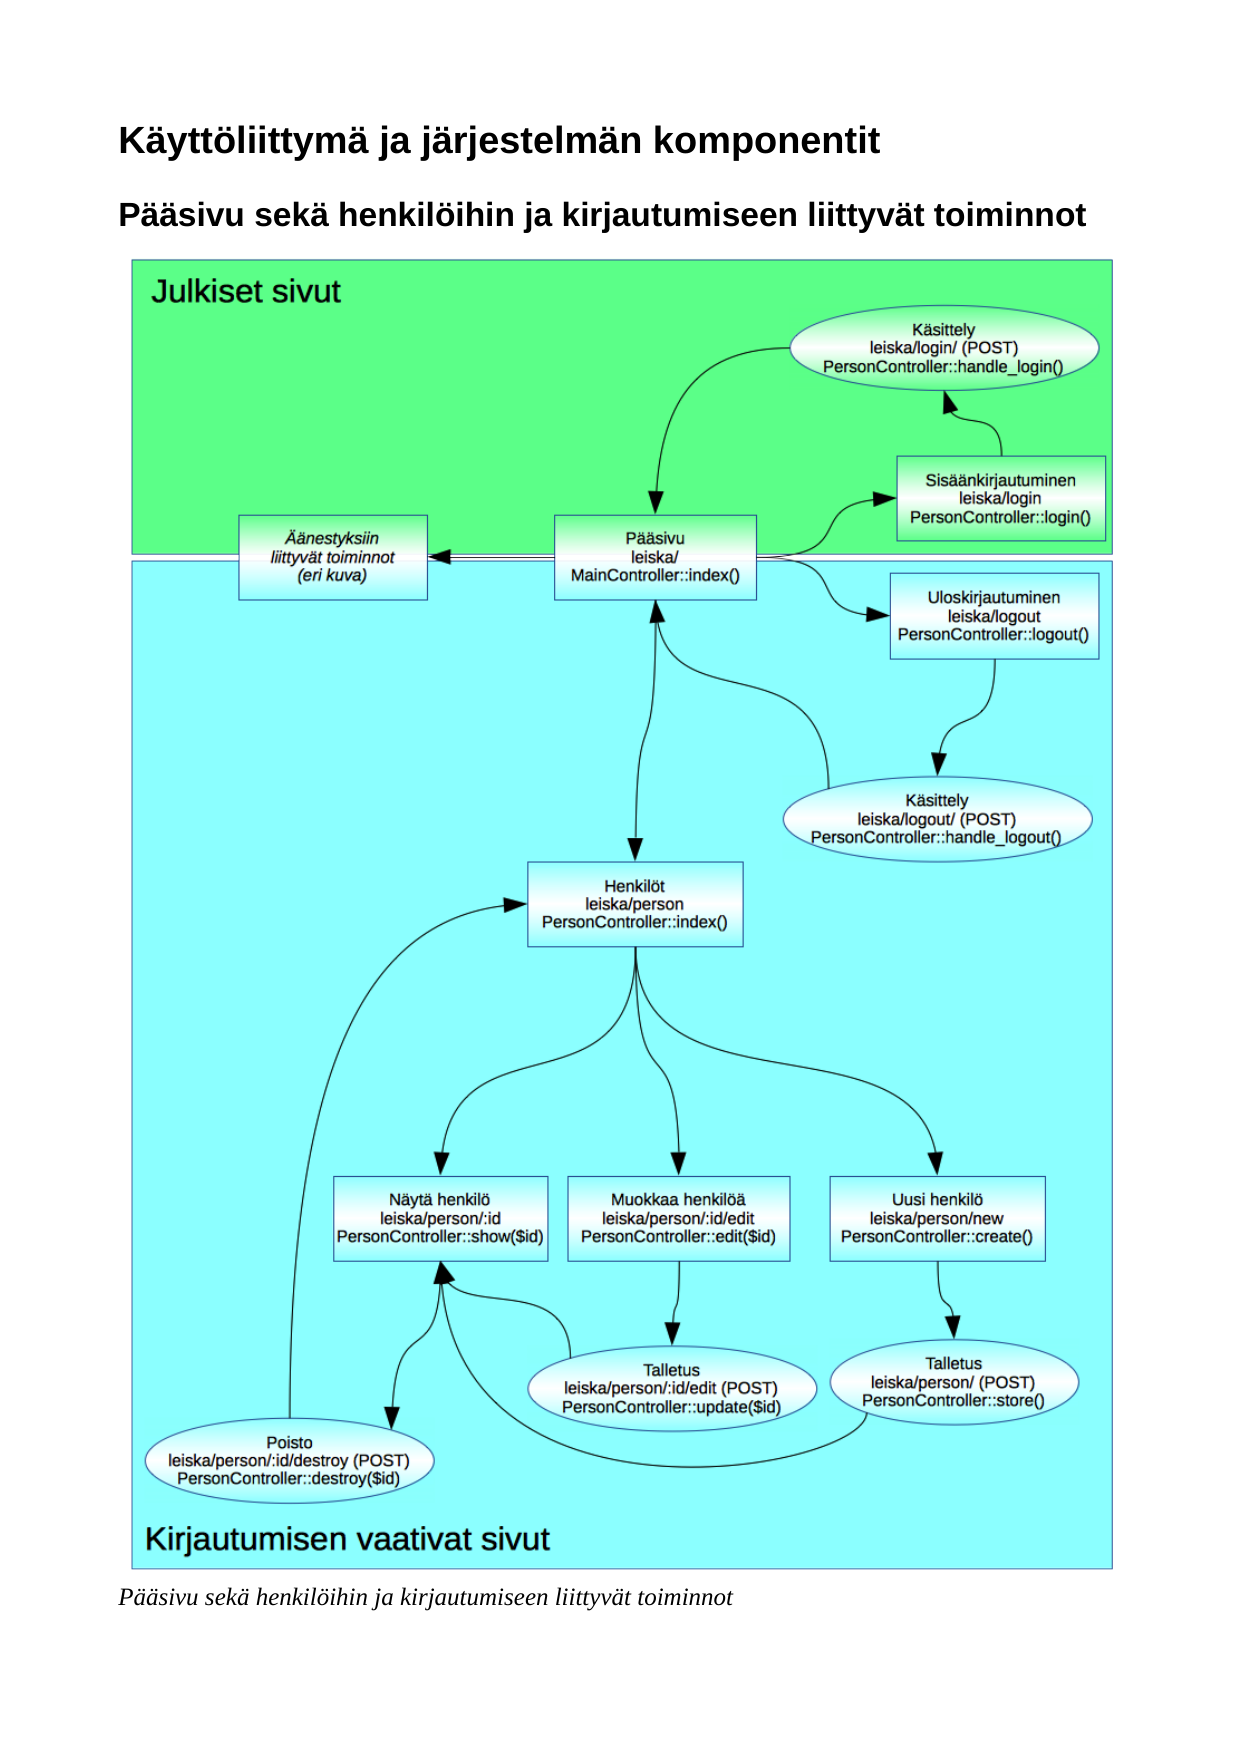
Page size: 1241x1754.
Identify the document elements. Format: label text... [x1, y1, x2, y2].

text Pääsivu sekä henkilöihin ja kirjautumiseen liittyvät toiminnot [118, 1583, 1122, 1611]
subtitle Pääsivu sekä henkilöihin ja kirjautumiseen liittyvät toiminnot [118, 195, 1122, 234]
subtitle Käyttöliittymä ja järjestelmän komponentit [118, 118, 1122, 162]
picture [118, 246, 1123, 1583]
